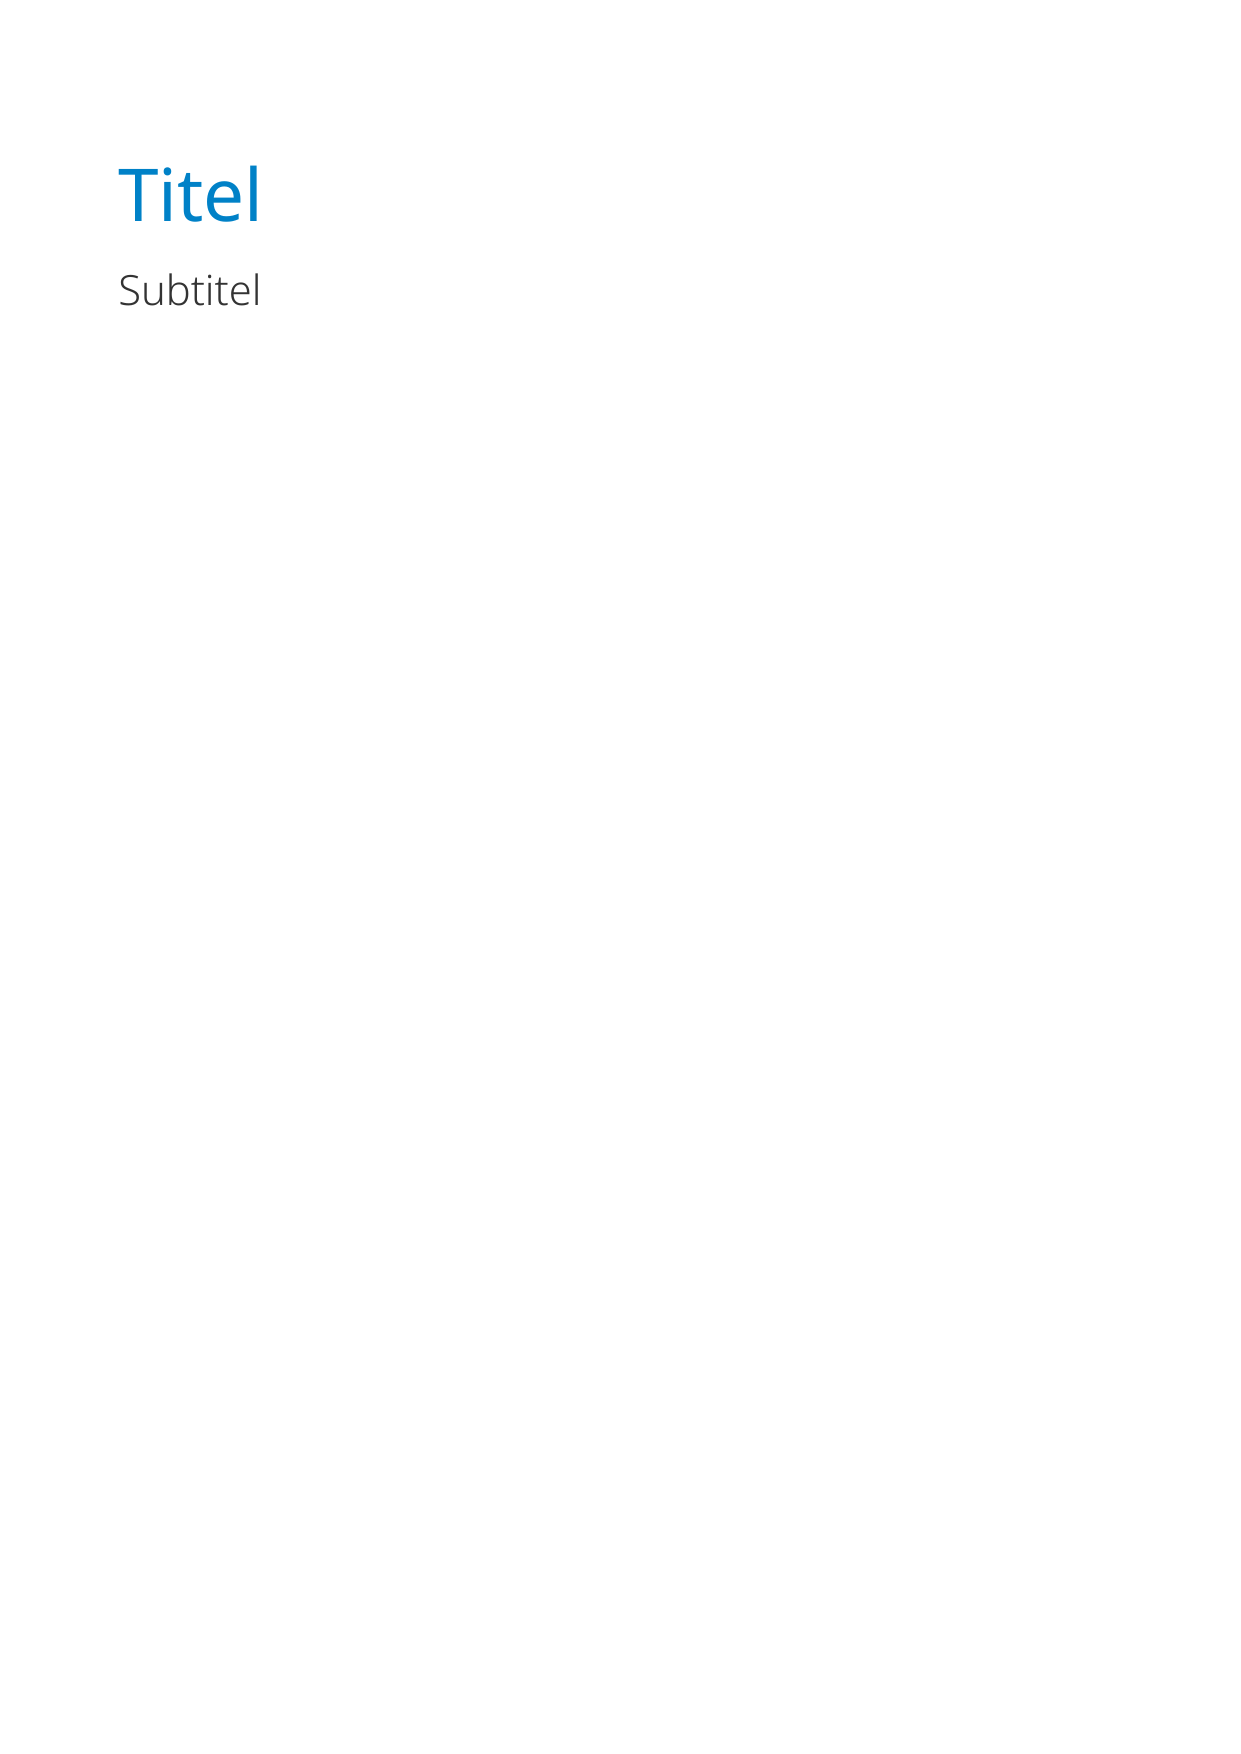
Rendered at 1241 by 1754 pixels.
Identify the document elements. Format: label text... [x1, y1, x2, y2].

title Titel [118, 143, 1122, 242]
subtitle Subtitel [118, 261, 1122, 318]
